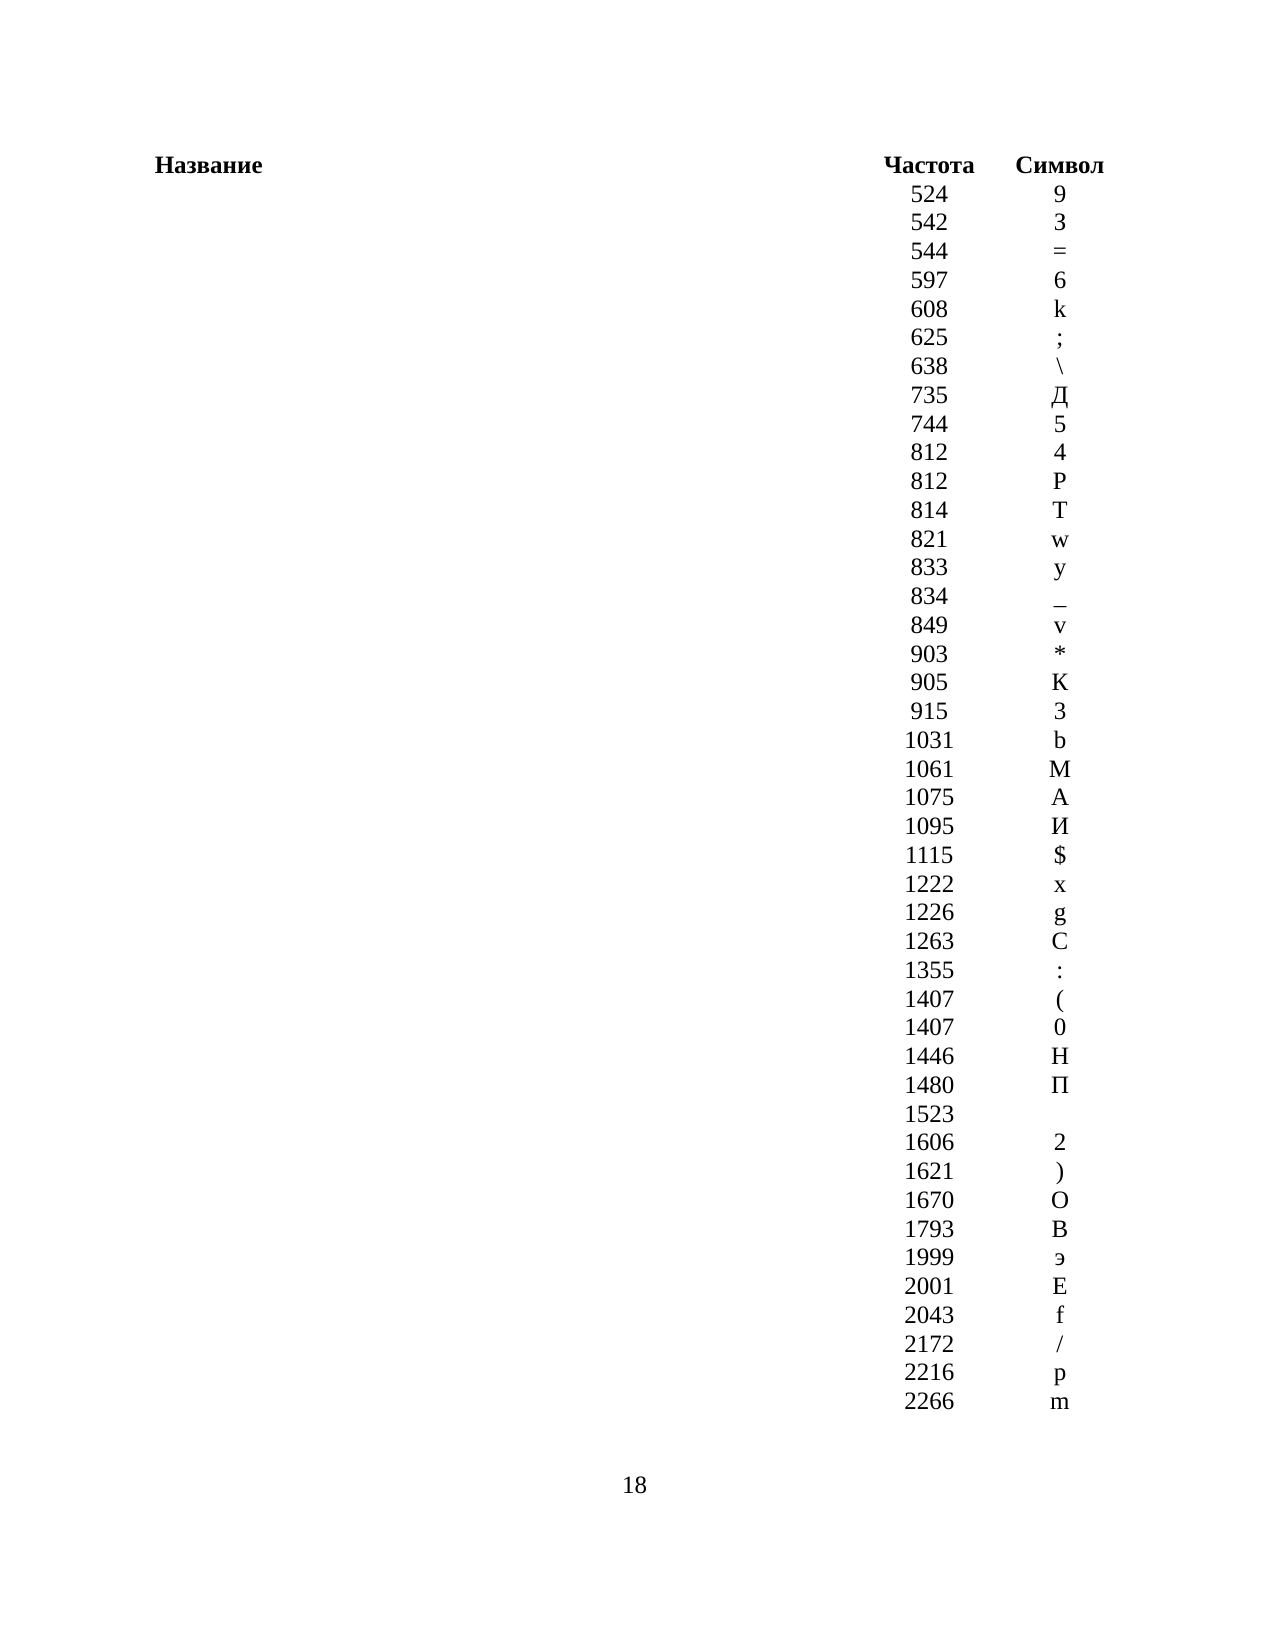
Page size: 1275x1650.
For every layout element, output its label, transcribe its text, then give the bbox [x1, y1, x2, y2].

table_cell 1523 [864, 1099, 994, 1127]
table_cell [150, 1070, 864, 1099]
table_cell 1095 [864, 811, 994, 840]
table_cell 1226 [864, 898, 994, 926]
table_cell b [994, 725, 1125, 754]
table_cell [150, 1300, 864, 1329]
table_cell * [994, 639, 1125, 667]
table_cell [150, 466, 864, 495]
table_cell А [994, 783, 1125, 811]
table_cell 3 [994, 696, 1125, 725]
table_cell [150, 265, 864, 294]
table_cell 812 [864, 466, 994, 495]
table_cell [150, 1041, 864, 1070]
table_cell И [994, 811, 1125, 840]
table_cell [150, 438, 864, 466]
table_cell Р [994, 466, 1125, 495]
table_cell 1061 [864, 754, 994, 782]
table_cell [150, 524, 864, 552]
table_cell 735 [864, 380, 994, 409]
table_cell 2172 [864, 1329, 994, 1357]
table_cell 1621 [864, 1156, 994, 1185]
table_cell 834 [864, 581, 994, 610]
table_cell 1115 [864, 840, 994, 869]
table_cell 625 [864, 323, 994, 351]
table_cell 2216 [864, 1358, 994, 1386]
table_cell М [994, 754, 1125, 782]
table_cell 1670 [864, 1185, 994, 1214]
table_cell [150, 1013, 864, 1041]
table_cell [150, 1099, 864, 1127]
table_cell k [994, 294, 1125, 322]
table_cell 1222 [864, 869, 994, 897]
table_cell 1031 [864, 725, 994, 754]
table_cell [150, 1243, 864, 1271]
table_cell [150, 208, 864, 236]
table_cell 2266 [864, 1386, 994, 1415]
table_cell [150, 1185, 864, 1214]
table_cell С [994, 926, 1125, 955]
table_cell 542 [864, 208, 994, 236]
table_cell 1999 [864, 1243, 994, 1271]
table_cell О [994, 1185, 1125, 1214]
table_cell 597 [864, 265, 994, 294]
table_cell Н [994, 1041, 1125, 1070]
table_cell [150, 1214, 864, 1242]
table_cell 2 [994, 1128, 1125, 1156]
table_cell x [994, 869, 1125, 897]
table_cell [150, 610, 864, 639]
table_cell \ [994, 351, 1125, 380]
table_cell 1263 [864, 926, 994, 955]
table_cell 915 [864, 696, 994, 725]
table_cell [150, 495, 864, 524]
table_cell [150, 869, 864, 897]
table_cell 903 [864, 639, 994, 667]
table_cell = [994, 236, 1125, 265]
table_cell 821 [864, 524, 994, 552]
table_cell э [994, 1243, 1125, 1271]
table_cell _ [994, 581, 1125, 610]
table_cell [150, 1386, 864, 1415]
table_cell [150, 553, 864, 581]
table_cell [150, 1156, 864, 1185]
table_cell v [994, 610, 1125, 639]
table_cell 0 [994, 1013, 1125, 1041]
table_cell 1606 [864, 1128, 994, 1156]
table_cell g [994, 898, 1125, 926]
table_cell [150, 581, 864, 610]
table_cell З [994, 208, 1125, 236]
table_cell 4 [994, 438, 1125, 466]
table_cell y [994, 553, 1125, 581]
table_cell 1355 [864, 955, 994, 984]
table_cell [150, 955, 864, 984]
table_cell 1480 [864, 1070, 994, 1099]
table_cell [150, 351, 864, 380]
table_cell 1407 [864, 1013, 994, 1041]
table_cell 638 [864, 351, 994, 380]
table_cell 608 [864, 294, 994, 322]
table_cell [150, 840, 864, 869]
table_cell [150, 323, 864, 351]
table_cell К [994, 668, 1125, 696]
table_cell [150, 725, 864, 754]
table_cell / [994, 1329, 1125, 1357]
table_cell 1407 [864, 984, 994, 1012]
table_cell 9 [994, 179, 1125, 207]
table_cell 5 [994, 409, 1125, 437]
table_cell 833 [864, 553, 994, 581]
table_cell ) [994, 1156, 1125, 1185]
table_cell [150, 1358, 864, 1386]
table_cell [150, 811, 864, 840]
table_cell $ [994, 840, 1125, 869]
table_header Частота [864, 150, 994, 179]
table_cell Т [994, 495, 1125, 524]
table_cell [150, 668, 864, 696]
table_cell В [994, 1214, 1125, 1242]
table_cell m [994, 1386, 1125, 1415]
table_cell [150, 984, 864, 1012]
table_cell [150, 236, 864, 265]
table_cell [994, 1099, 1125, 1127]
table_cell [150, 409, 864, 437]
table_cell [150, 1329, 864, 1357]
table_cell w [994, 524, 1125, 552]
table_cell [150, 926, 864, 955]
table_cell 812 [864, 438, 994, 466]
table_cell 849 [864, 610, 994, 639]
table_cell Д [994, 380, 1125, 409]
table_cell [150, 380, 864, 409]
table_cell [150, 1271, 864, 1300]
table_cell 2001 [864, 1271, 994, 1300]
table_cell : [994, 955, 1125, 984]
table_cell 2043 [864, 1300, 994, 1329]
table_cell 1793 [864, 1214, 994, 1242]
table_cell 744 [864, 409, 994, 437]
table_cell 6 [994, 265, 1125, 294]
table_header Символ [994, 150, 1125, 179]
table_cell [150, 754, 864, 782]
table_cell ( [994, 984, 1125, 1012]
table_cell [150, 639, 864, 667]
table_cell [150, 294, 864, 322]
table_cell [150, 1128, 864, 1156]
table_cell [150, 179, 864, 207]
table_cell 524 [864, 179, 994, 207]
table_cell ; [994, 323, 1125, 351]
table_cell 544 [864, 236, 994, 265]
table_cell p [994, 1358, 1125, 1386]
table_header Название [150, 150, 864, 179]
table_cell 905 [864, 668, 994, 696]
table_cell 814 [864, 495, 994, 524]
table_cell f [994, 1300, 1125, 1329]
table_cell П [994, 1070, 1125, 1099]
table_cell [150, 898, 864, 926]
table_cell 1446 [864, 1041, 994, 1070]
table_cell [150, 696, 864, 725]
table_cell 1075 [864, 783, 994, 811]
table_cell [150, 783, 864, 811]
table_cell Е [994, 1271, 1125, 1300]
